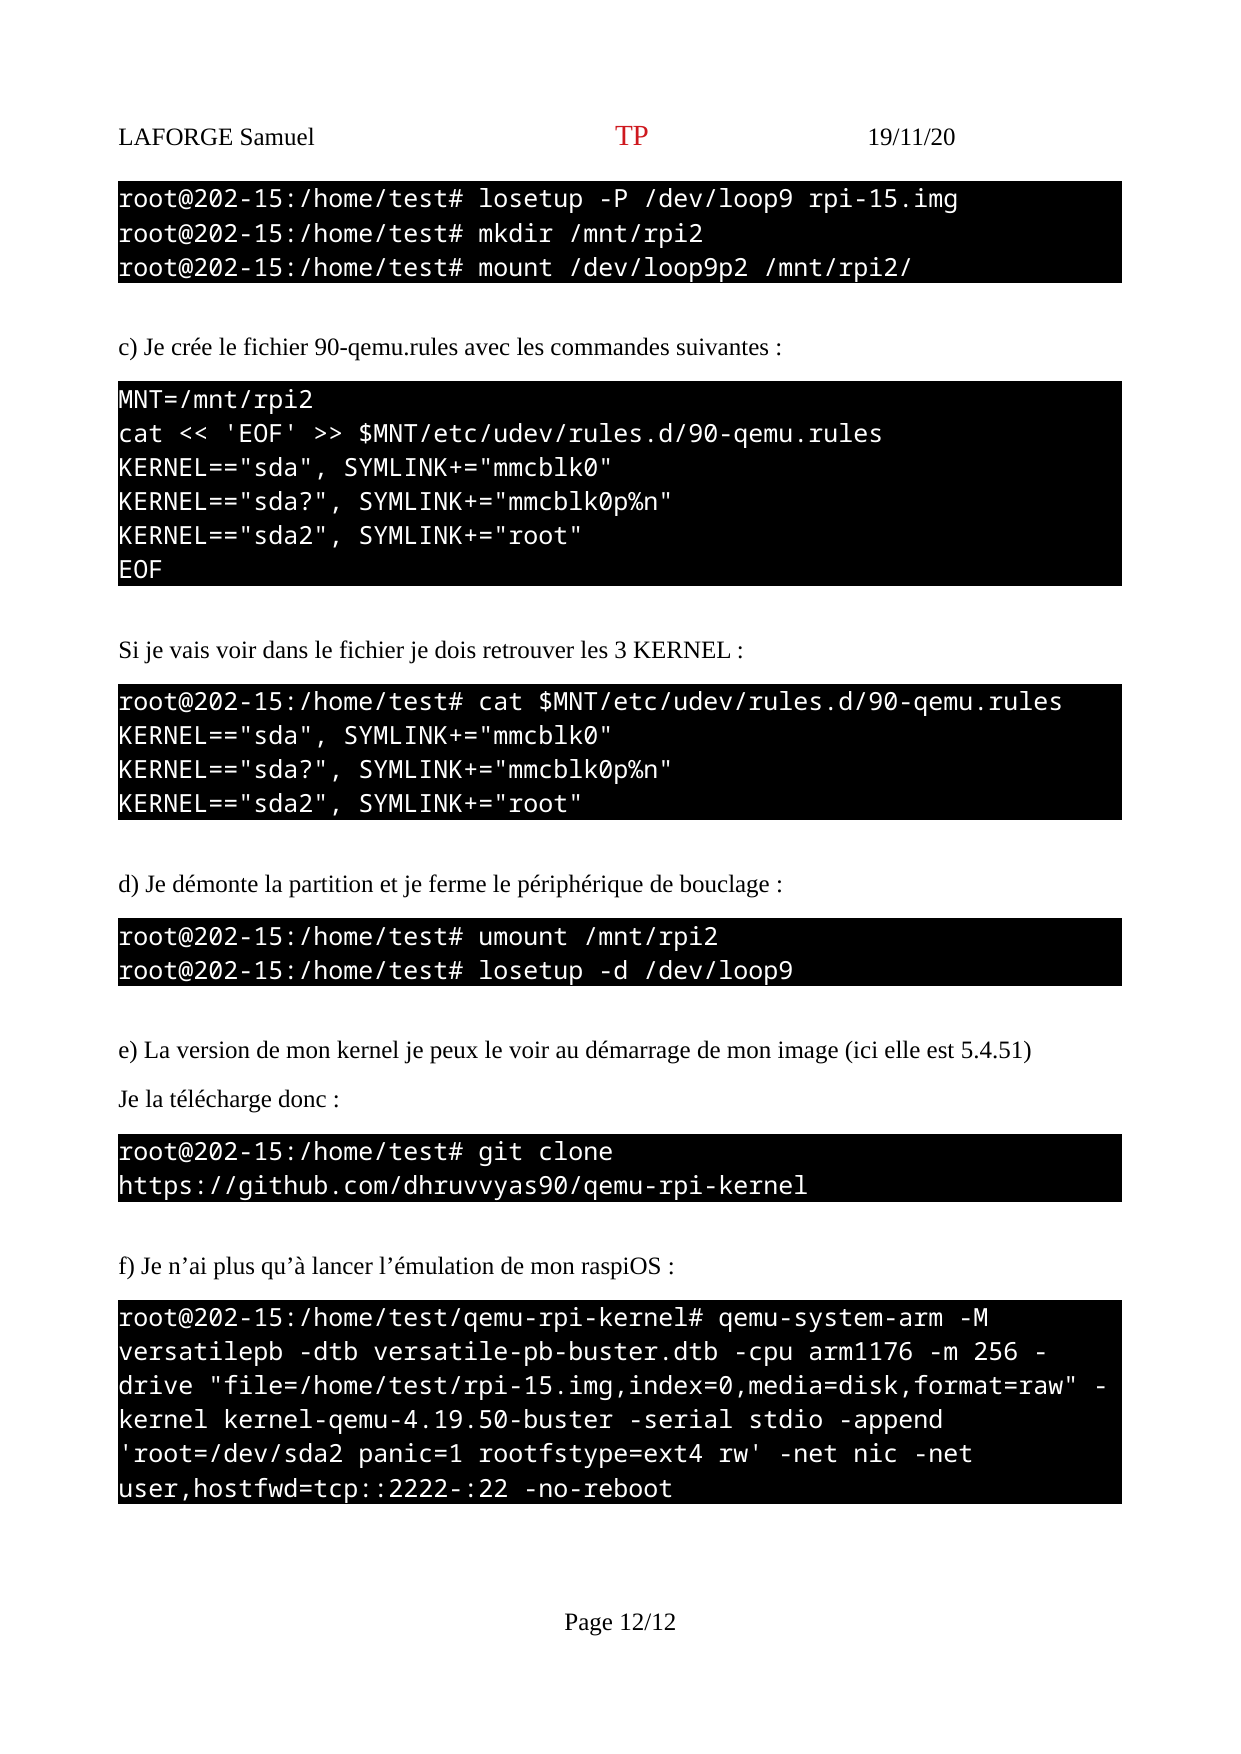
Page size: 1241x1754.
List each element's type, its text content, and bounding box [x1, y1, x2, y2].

text root@202-15:/home/test/qemu-rpi-kernel# qemu-system-arm -M versatilepb -dtb versatile-pb-buster.dtb -cpu arm1176 -m 256 -drive "file=/home/test/rpi-15.img,index=0,media=disk,format=raw" -kernel kernel-qemu-4.19.50-buster -serial stdio -append 'root=/dev/sda2 panic=1 rootfstype=ext4 rw' -net nic -net user,hostfwd=tcp::2222-:22 -no-reboot [118, 1300, 1122, 1504]
text MNT=/mnt/rpi2 [118, 381, 1122, 416]
text root@202-15:/home/test# git clone https://github.com/dhruvvyas90/qemu-rpi-kernel [118, 1134, 1122, 1202]
text f) Je n’ai plus qu’à lancer l’émulation de mon raspiOS : [118, 1251, 1122, 1279]
text root@202-15:/home/test# mkdir /mnt/rpi2 [118, 215, 1122, 249]
text Si je vais voir dans le fichier je dois retrouver les 3 KERNEL : [118, 635, 1122, 664]
text KERNEL=="sda", SYMLINK+="mmcblk0" [118, 449, 1122, 484]
text KERNEL=="sda?", SYMLINK+="mmcblk0p%n" [118, 484, 1122, 518]
text c) Je crée le fichier 90-qemu.rules avec les commandes suivantes : [118, 332, 1122, 361]
text root@202-15:/home/test# cat $MNT/etc/udev/rules.d/90-qemu.rules [118, 684, 1122, 718]
text e) La version de mon kernel je peux le voir au démarrage de mon image (ici elle est 5.4.51) [118, 1036, 1122, 1064]
text root@202-15:/home/test# losetup -d /dev/loop9 [118, 952, 1122, 986]
text KERNEL=="sda?", SYMLINK+="mmcblk0p%n" [118, 752, 1122, 786]
text root@202-15:/home/test# umount /mnt/rpi2 [118, 918, 1122, 952]
text cat << 'EOF' >> $MNT/etc/udev/rules.d/90-qemu.rules [118, 416, 1122, 449]
text KERNEL=="sda2", SYMLINK+="root" [118, 786, 1122, 820]
text EOF [118, 552, 1122, 586]
text Je la télécharge donc : [118, 1084, 1122, 1113]
text d) Je démonte la partition et je ferme le périphérique de bouclage : [118, 869, 1122, 898]
text root@202-15:/home/test# losetup -P /dev/loop9 rpi-15.img [118, 181, 1122, 215]
text root@202-15:/home/test# mount /dev/loop9p2 /mnt/rpi2/ [118, 249, 1122, 283]
text KERNEL=="sda", SYMLINK+="mmcblk0" [118, 718, 1122, 752]
text KERNEL=="sda2", SYMLINK+="root" [118, 518, 1122, 552]
